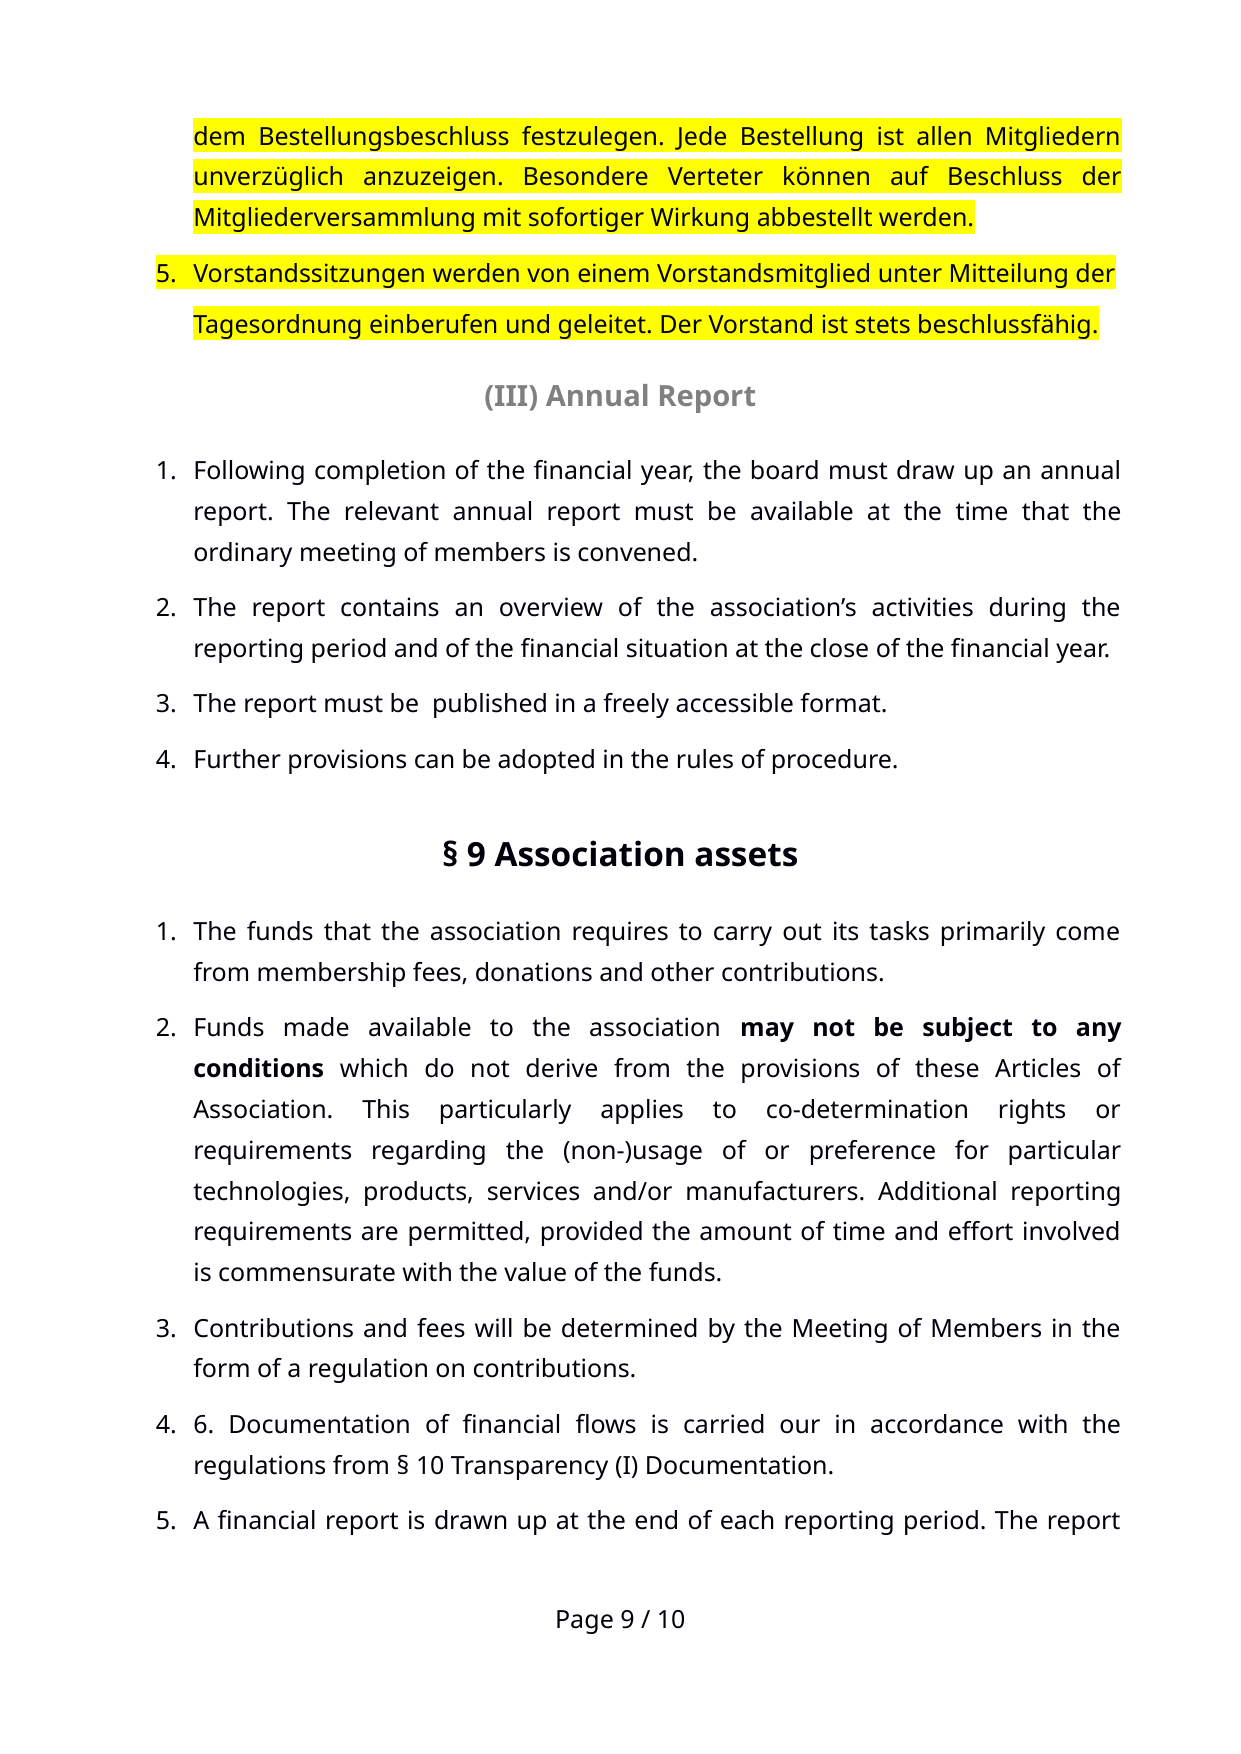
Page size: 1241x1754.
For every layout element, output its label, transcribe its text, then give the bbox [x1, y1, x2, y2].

subtitle § 9 Association assets [118, 830, 1122, 876]
list Contributions and fees will be determined by the Meeting of Members in the form of a regulation on contributions. [156, 1310, 1122, 1385]
list The funds that the association requires to carry out its tasks primarily come from membership fees, donations and other contributions. [156, 913, 1122, 988]
list 6. Documentation of financial flows is carried our in accordance with the regulations from § 10 Transparency (I) Documentation. [156, 1406, 1122, 1481]
list Vorstandssitzungen werden von einem Vorstandsmitglied unter Mitteilung der Tagesordnung einberufen und geleitet. Der Vorstand ist stets beschlussfähig. [156, 255, 1122, 340]
list Further provisions can be adopted in the rules of procedure. [156, 742, 1122, 776]
list A financial report is drawn up at the end of each reporting period. The report [156, 1503, 1122, 1537]
list dem Bestellungsbeschluss festzulegen. Jede Bestellung ist allen Mitgliedern unverzüglich anzuzeigen. Besondere Verteter können auf Beschluss der Mitgliederversammlung mit sofortiger Wirkung abbestellt werden. [156, 118, 1122, 234]
list Following completion of the financial year, the board must draw up an annual report. The relevant annual report must be available at the time that the ordinary meeting of members is convened. [156, 453, 1122, 568]
list Funds made available to the association may not be subject to any conditions which do not derive from the provisions of these Articles of Association. This particularly applies to co-determination rights or requirements regarding the (non-)usage of or preference for particular technologies, products, services and/or manufacturers. Additional reporting requirements are permitted, provided the amount of time and effort involved is commensurate with the value of the funds. [156, 1010, 1122, 1289]
list The report must be published in a freely accessible format. [156, 686, 1122, 720]
list The report contains an overview of the association’s activities during the reporting period and of the financial situation at the close of the financial year. [156, 590, 1122, 665]
subtitle (III) Annual Report [118, 375, 1122, 415]
